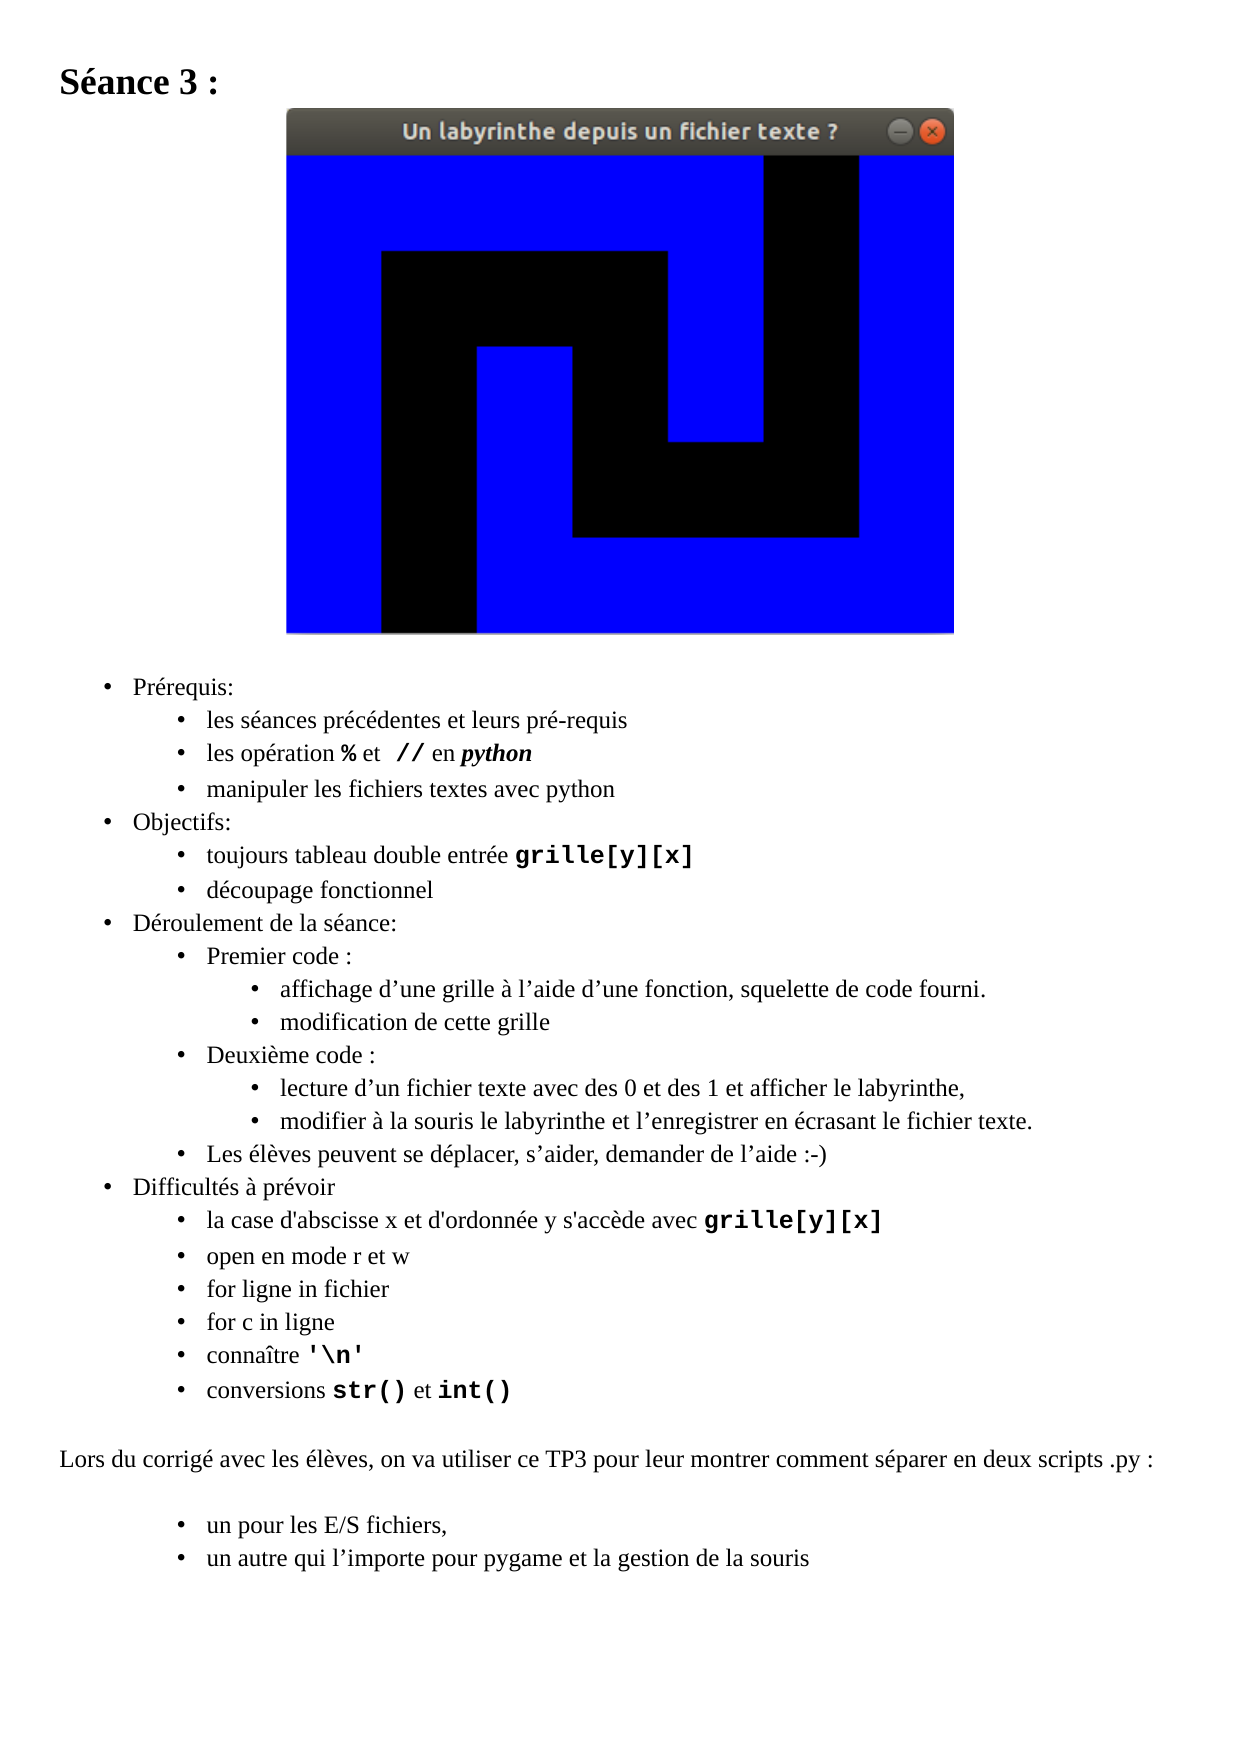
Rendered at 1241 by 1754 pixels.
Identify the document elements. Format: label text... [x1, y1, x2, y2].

list modifier à la souris le labyrinthe et l’enregistrer en écrasant le fichier texte. [251, 1106, 1181, 1135]
subtitle Séance 3 : [59, 59, 1181, 102]
list Deuxième code : [177, 1040, 1181, 1069]
list Déroulement de la séance: [103, 908, 1181, 937]
list les séances précédentes et leurs pré-requis [177, 705, 1181, 734]
list un autre qui l’importe pour pygame et la gestion de la souris [177, 1543, 1181, 1572]
list Difficultés à prévoir [103, 1172, 1181, 1201]
list un pour les E/S fichiers, [177, 1510, 1181, 1538]
list les opération % et // en python [177, 738, 1181, 769]
list lecture d’un fichier texte avec des 0 et des 1 et afficher le labyrinthe, [251, 1073, 1181, 1102]
text Lors du corrigé avec les élèves, on va utiliser ce TP3 pour leur montrer comment séparer en deux scripts .py : [59, 1444, 1181, 1472]
list découpage fonctionnel [177, 875, 1181, 904]
list manipuler les fichiers textes avec python [177, 774, 1181, 802]
list toujours tableau double entrée grille[y][x] [177, 840, 1181, 871]
list Les élèves peuvent se déplacer, s’aider, demander de l’aide :-) [177, 1139, 1181, 1168]
list connaître '\n' [177, 1340, 1181, 1371]
list affichage d’une grille à l’aide d’une fonction, squelette de code fourni. [251, 974, 1181, 1003]
list open en mode r et w [177, 1241, 1181, 1269]
list for ligne in fichier [177, 1274, 1181, 1303]
list Premier code : [177, 941, 1181, 970]
list modification de cette grille [251, 1007, 1181, 1036]
list Prérequis: [103, 672, 1181, 701]
list for c in ligne [177, 1307, 1181, 1336]
list la case d'abscisse x et d'ordonnée y s'accède avec grille[y][x] [177, 1205, 1181, 1236]
picture [286, 108, 954, 635]
list conversions str() et int() [177, 1375, 1181, 1406]
list Objectifs: [103, 807, 1181, 836]
